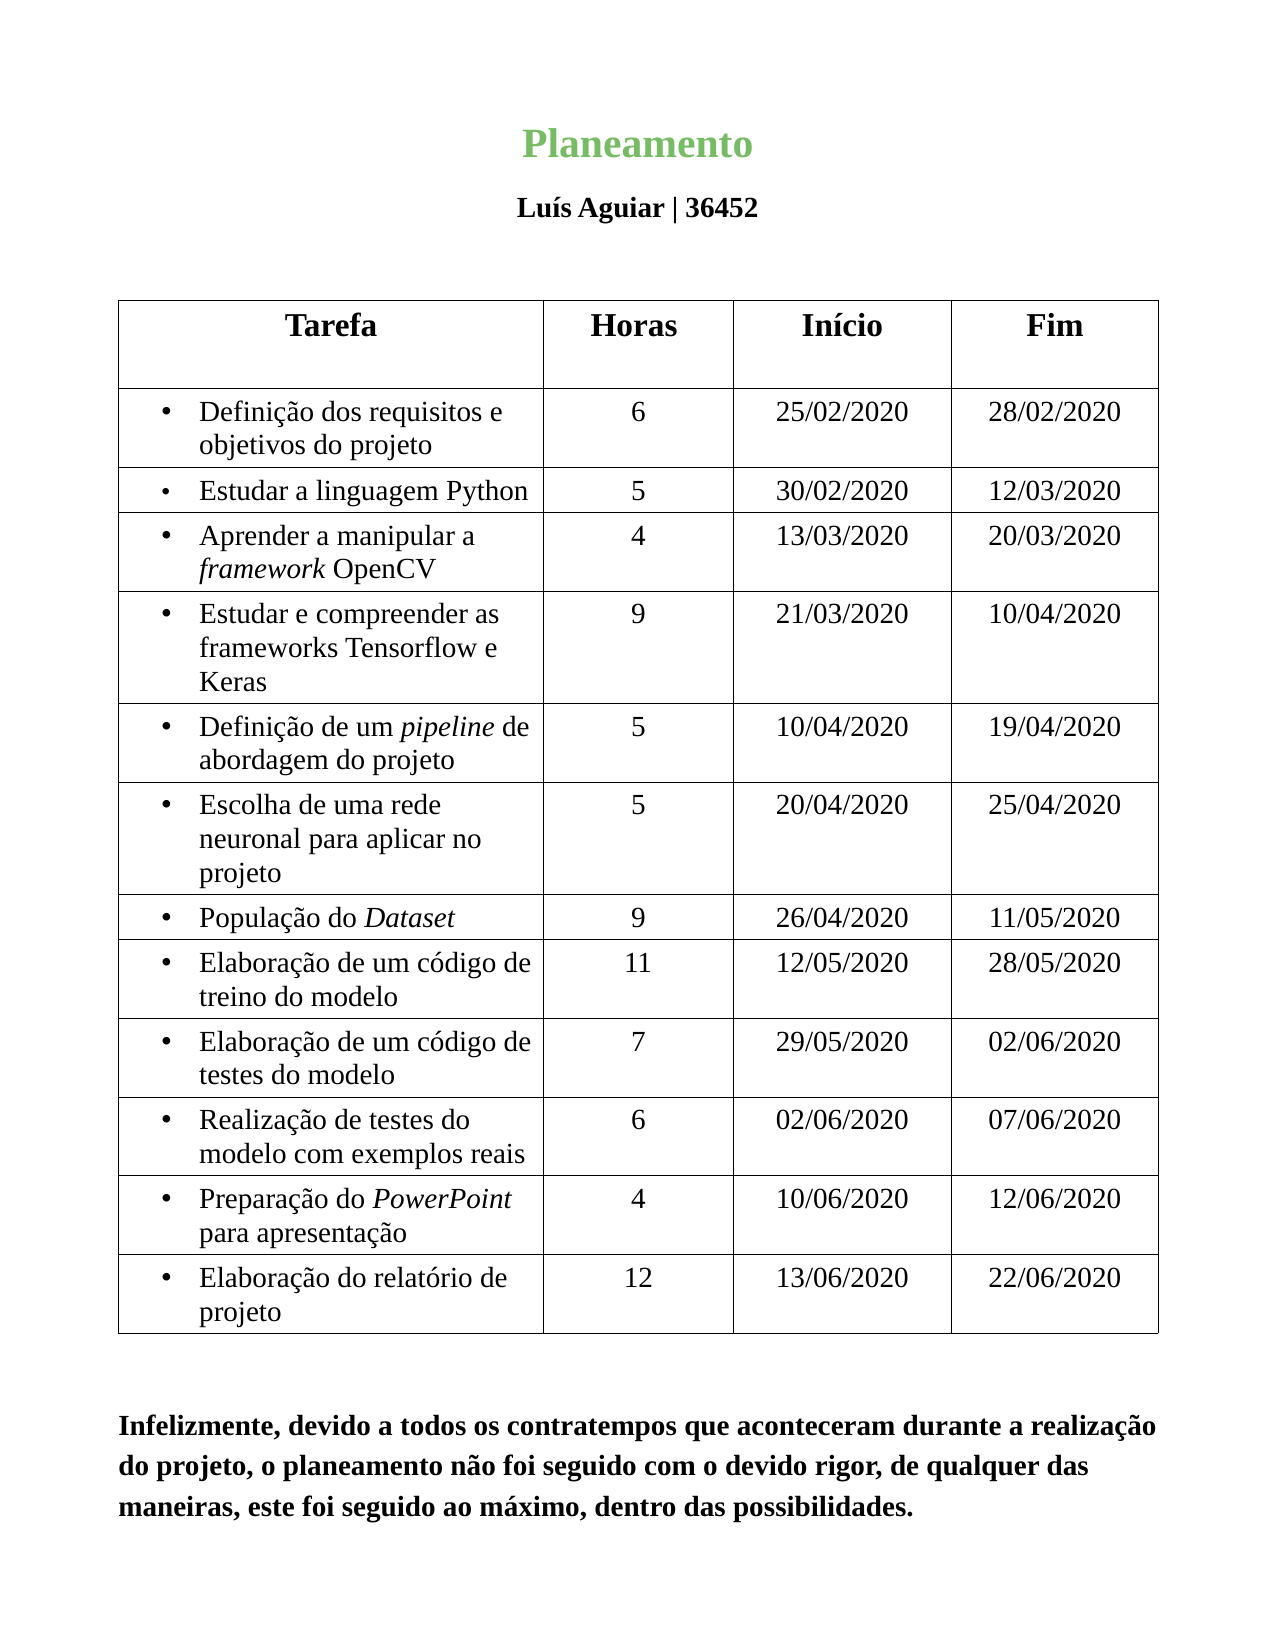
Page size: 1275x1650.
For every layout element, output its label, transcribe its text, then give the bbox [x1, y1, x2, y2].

table_cell 02/06/2020 [952, 1019, 1158, 1097]
table_cell 25/02/2020 [734, 389, 951, 467]
text Planeamento [118, 118, 1157, 166]
table_cell População do Dataset [119, 895, 543, 939]
table_cell 11/05/2020 [952, 895, 1158, 939]
table_cell 19/04/2020 [952, 704, 1158, 782]
table_cell 5 [544, 704, 733, 782]
table_cell Elaboração de um código de testes do modelo [119, 1019, 543, 1097]
table_cell 9 [544, 592, 733, 703]
table_cell 21/03/2020 [734, 592, 951, 703]
table_cell Estudar a linguagem Python [119, 468, 543, 512]
table_cell 02/06/2020 [734, 1098, 951, 1175]
table_cell 11 [544, 940, 733, 1018]
table_header Tarefa [119, 301, 543, 388]
table_cell 13/06/2020 [734, 1255, 951, 1333]
table_cell 20/03/2020 [952, 513, 1158, 591]
table_cell 29/05/2020 [734, 1019, 951, 1097]
table_cell 10/06/2020 [734, 1176, 951, 1254]
table_cell Preparação do PowerPoint para apresentação [119, 1176, 543, 1254]
table_cell 5 [544, 468, 733, 512]
table_cell Estudar e compreender as frameworks Tensorflow e Keras [119, 592, 543, 703]
table_cell Elaboração de um código de treino do modelo [119, 940, 543, 1018]
table_cell 9 [544, 895, 733, 939]
table_cell Definição de um pipeline de abordagem do projeto [119, 704, 543, 782]
text Luís Aguiar | 36452 [118, 190, 1157, 224]
table_cell 4 [544, 513, 733, 591]
table_cell 12 [544, 1255, 733, 1333]
table_cell 6 [544, 389, 733, 467]
table_cell 28/02/2020 [952, 389, 1158, 467]
table_cell 5 [544, 783, 733, 894]
table_cell Realização de testes do modelo com exemplos reais [119, 1098, 543, 1175]
table_cell Escolha de uma rede neuronal para aplicar no projeto [119, 783, 543, 894]
table_cell 25/04/2020 [952, 783, 1158, 894]
table_cell 4 [544, 1176, 733, 1254]
table_cell Definição dos requisitos e objetivos do projeto [119, 389, 543, 467]
table_cell 7 [544, 1019, 733, 1097]
table_cell 20/04/2020 [734, 783, 951, 894]
table_header Fim [952, 301, 1158, 388]
text Infelizmente, devido a todos os contratempos que aconteceram durante a realização do projeto, o planeamento não foi seguido com o devido rigor, de qualquer das maneiras, este foi seguido ao máximo, dentro das possibilidades. [118, 1408, 1157, 1522]
table_cell 28/05/2020 [952, 940, 1158, 1018]
table_cell Aprender a manipular a framework OpenCV [119, 513, 543, 591]
table_cell 13/03/2020 [734, 513, 951, 591]
table_header Início [734, 301, 951, 388]
table_cell 12/06/2020 [952, 1176, 1158, 1254]
table_cell 22/06/2020 [952, 1255, 1158, 1333]
table_cell 07/06/2020 [952, 1098, 1158, 1175]
table_cell 30/02/2020 [734, 468, 951, 512]
table_cell 10/04/2020 [952, 592, 1158, 703]
table_cell 6 [544, 1098, 733, 1175]
table_cell 26/04/2020 [734, 895, 951, 939]
table_cell 12/03/2020 [952, 468, 1158, 512]
table_cell 10/04/2020 [734, 704, 951, 782]
table_cell 12/05/2020 [734, 940, 951, 1018]
table_header Horas [544, 301, 733, 388]
table_cell Elaboração do relatório de projeto [119, 1255, 543, 1333]
